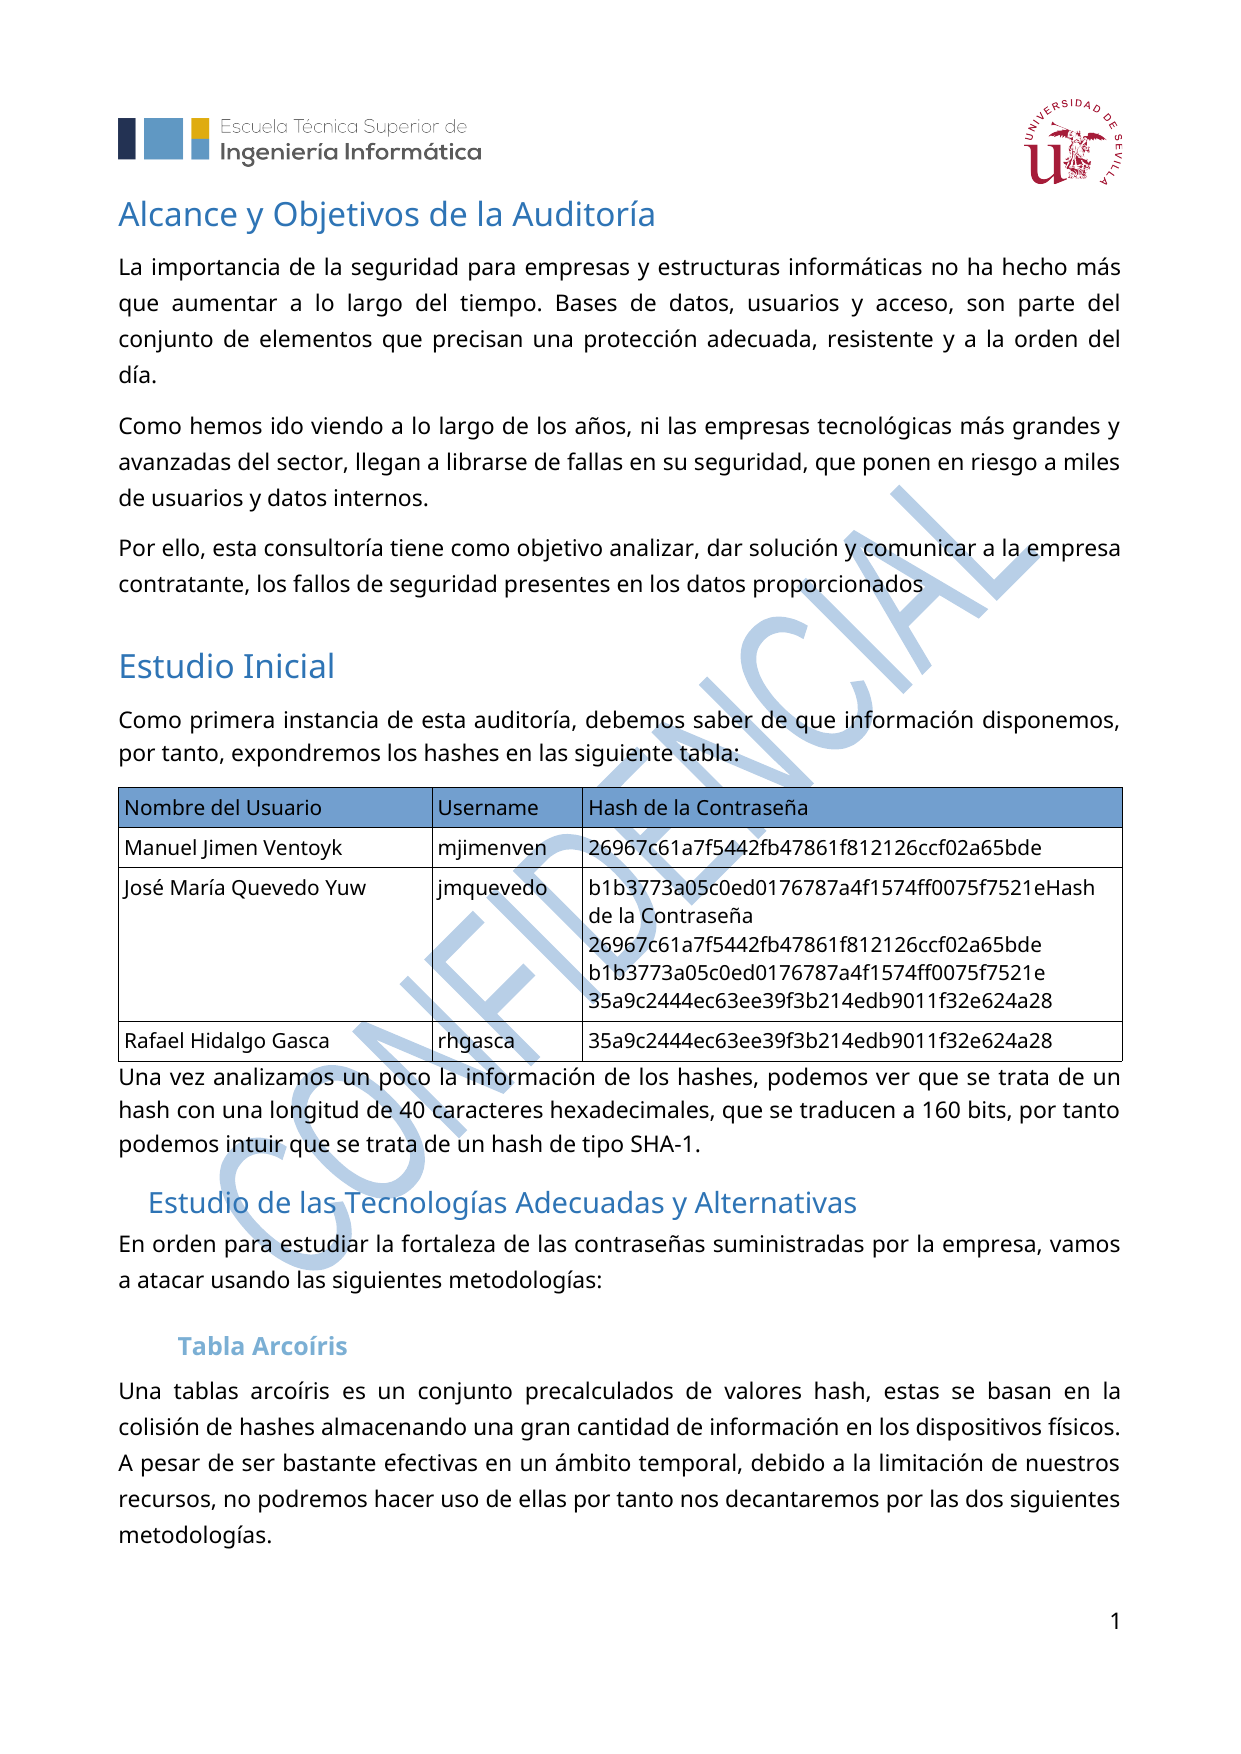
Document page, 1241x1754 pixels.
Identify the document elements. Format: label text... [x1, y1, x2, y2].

table_cell [380, 1042, 423, 1061]
table_cell rhgasca [433, 1022, 475, 1061]
table_header Hash de la Contraseña [583, 788, 612, 827]
text Por ello, esta consultoría tiene como objetivo analizar, dar solución y comunicar a la empresa contratante, los fallos de seguridad presentes en los datos proporcionados [860, 532, 993, 599]
table_cell jmquevedo [433, 868, 582, 1021]
text Una tablas arcoíris es un conjunto precalculados de valores hash, estas se basan en la colisión de hashes almacenando una gran cantidad de información en los dispositivos físicos. A pesar de ser bastante efectivas en un ámbito temporal, debido a la limitación de nuestros recursos, no podremos hacer uso de ellas por tanto nos decantaremos por las dos siguientes metodologías. [118, 1375, 1122, 1550]
table_cell Manuel Jimen Ventoyk [119, 828, 432, 867]
subtitle [757, 643, 897, 689]
table_header Nombre del Usuario [119, 788, 432, 827]
table_cell [369, 1022, 432, 1049]
table_header Hash de la Contraseña [607, 788, 745, 827]
text Una vez analizamos un poco la información de los hashes, podemos ver que se trata de un hash con una longitud de 40 caracteres hexadecimales, que se traducen a 160 bits, por tanto podemos intuir que se trata de un hash de tipo SHA-1. [118, 1062, 1122, 1159]
table_cell Rafael Hidalgo Gasca [119, 1022, 380, 1061]
subtitle [873, 643, 1122, 689]
text Por ello, esta consultoría tiene como objetivo analizar, dar solución y comunicar a la empresa contratante, los fallos de seguridad presentes en los datos proporcionados [118, 532, 877, 599]
subtitle Estudio Inicial [118, 643, 750, 689]
picture [1024, 99, 1123, 185]
subtitle Alcance y Objetivos de la Auditoría [118, 191, 1122, 236]
table_cell rhgasca [456, 1022, 524, 1061]
text Por ello, esta consultoría tiene como objetivo analizar, dar solución y comunicar a la empresa contratante, los fallos de seguridad presentes en los datos proporcionados [948, 532, 1122, 599]
table_header Hash de la Contraseña [725, 788, 1122, 827]
subtitle Tabla Arcoíris [177, 1329, 1122, 1363]
text Como primera instancia de esta auditoría, debemos saber de que información disponemos, por tanto, expondremos los hashes en las siguiente tabla: [735, 703, 1122, 768]
table_cell rhgasca [507, 1022, 582, 1061]
text En orden para estudiar la fortaleza de las contraseñas suministradas por la empresa, vamos a atacar usando las siguientes metodologías: [118, 1228, 1122, 1295]
text Como hemos ido viendo a lo largo de los años, ni las empresas tecnológicas más grandes y avanzadas del sector, llegan a librarse de fallas en su seguridad, que ponen en riesgo a miles de usuarios y datos internos. [118, 409, 1122, 513]
table_header Username [433, 788, 582, 827]
table_cell 26967c61a7f5442fb47861f812126ccf02a65bde [583, 828, 652, 867]
table_cell mjimenven [433, 828, 582, 867]
text La importancia de la seguridad para empresas y estructuras informáticas no ha hecho más que aumentar a lo largo del tiempo. Bases de datos, usuarios y acceso, son parte del conjunto de elementos que precisan una protección adecuada, resistente y a la orden del día. [118, 251, 1122, 390]
table_cell José María Quevedo Yuw [119, 868, 432, 1021]
table_cell b1b3773a05c0ed0176787a4f1574ff0075f7521eHash de la Contraseña 26967c61a7f5442fb47861f812126ccf02a65bde b1b3773a05c0ed0176787a4f1574ff0075f7521e 35a9c2444ec63ee39f3b214edb9011f32e624a28 [583, 868, 1122, 1021]
table_cell 35a9c2444ec63ee39f3b214edb9011f32e624a28 [583, 1022, 1122, 1061]
subtitle Estudio de las Tecnologías Adecuadas y Alternativas [148, 1182, 238, 1222]
picture [118, 118, 481, 167]
table_cell 26967c61a7f5442fb47861f812126ccf02a65bde [653, 828, 1122, 867]
subtitle Estudio de las Tecnologías Adecuadas y Alternativas [236, 1182, 1122, 1222]
text Como primera instancia de esta auditoría, debemos saber de que información disponemos, por tanto, expondremos los hashes en las siguiente tabla: [118, 703, 781, 768]
